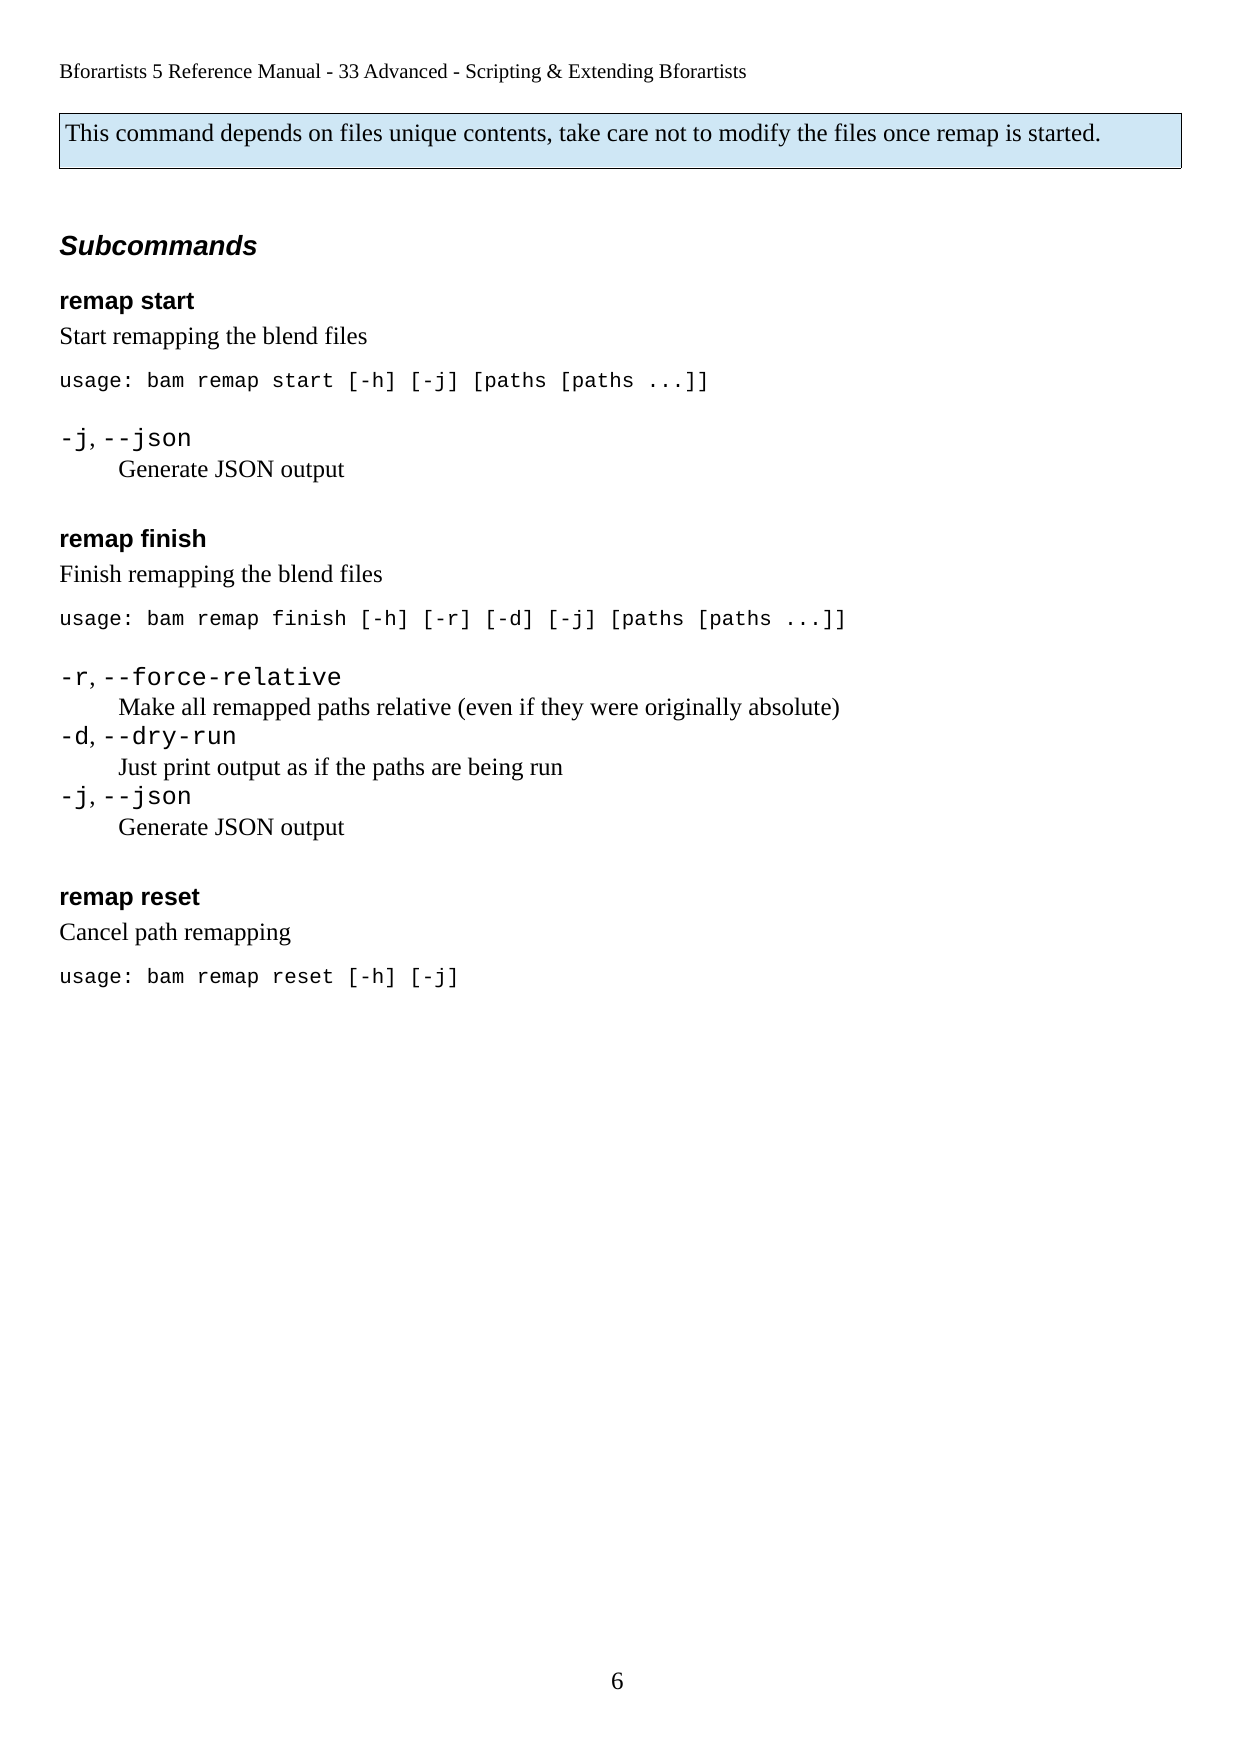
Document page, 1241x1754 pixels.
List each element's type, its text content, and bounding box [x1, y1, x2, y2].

list Make all remapped paths relative (even if they were originally absolute) [118, 692, 1181, 721]
list Generate JSON output [118, 454, 1181, 483]
text usage: bam remap finish [-h] [-r] [-d] [-j] [paths [paths ...]] [59, 608, 1181, 632]
text Finish remapping the blend files [59, 559, 1181, 588]
subtitle -j, --json [59, 423, 1181, 454]
subtitle -r, --force-relative [59, 662, 1181, 692]
subtitle -j, --json [59, 781, 1181, 812]
list Just print output as if the paths are being run [118, 752, 1181, 781]
text usage: bam remap start [-h] [-j] [paths [paths ...]] [59, 370, 1181, 393]
subtitle -d, --dry-run [59, 721, 1181, 752]
table_cell This command depends on files unique contents, take care not to modify the files once remap is started. [60, 114, 1181, 167]
list Generate JSON output [118, 812, 1181, 840]
text Start remapping the blend files [59, 321, 1181, 349]
subtitle remap start [59, 286, 1181, 314]
subtitle remap finish [59, 524, 1181, 553]
subtitle remap reset [59, 882, 1181, 911]
text usage: bam remap reset [-h] [-j] [59, 966, 1181, 990]
subtitle Subcommands [59, 229, 1181, 261]
text Cancel path remapping [59, 917, 1181, 946]
